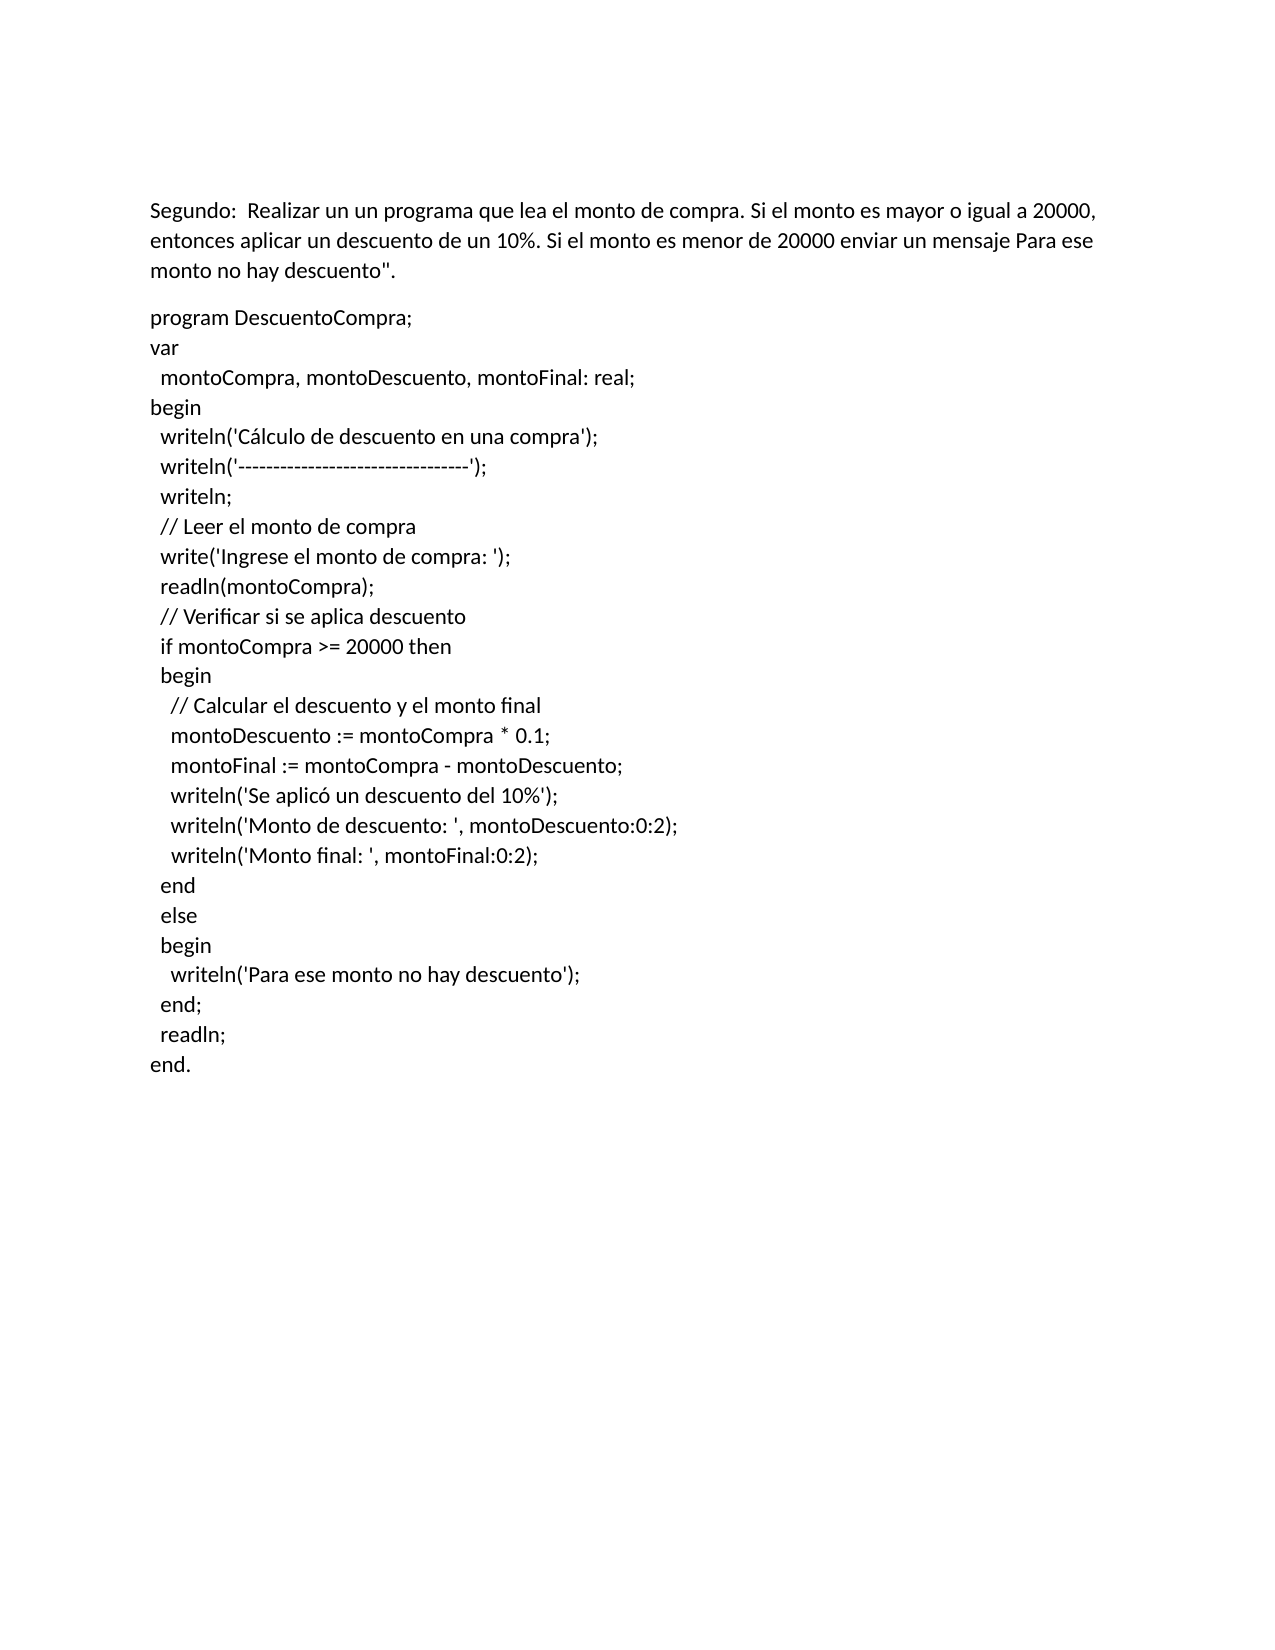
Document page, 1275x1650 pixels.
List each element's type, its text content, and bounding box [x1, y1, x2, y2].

text readln(montoCompra); [150, 572, 1125, 600]
text writeln('Monto de descuento: ', montoDescuento:0:2); [150, 811, 1125, 839]
text begin [150, 393, 1125, 421]
text readln; [150, 1020, 1125, 1048]
text Segundo: Realizar un un programa que lea el monto de compra. Si el monto es mayor o igual a 20000, entonces aplicar un descuento de un 10%. Si el monto es menor de 20000 enviar un mensaje Para ese monto no hay descuento". [150, 197, 1125, 284]
text end. [150, 1050, 1125, 1078]
text var [150, 333, 1125, 361]
text end; [150, 991, 1125, 1018]
text // Leer el monto de compra [150, 512, 1125, 540]
text // Verificar si se aplica descuento [150, 602, 1125, 630]
text // Calcular el descuento y el monto final [150, 692, 1125, 719]
text writeln('Para ese monto no hay descuento'); [150, 961, 1125, 989]
text program DescuentoCompra; [150, 303, 1125, 331]
text else [150, 901, 1125, 929]
text begin [150, 662, 1125, 690]
text end [150, 871, 1125, 899]
text writeln('---------------------------------'); [150, 452, 1125, 480]
text montoFinal := montoCompra - montoDescuento; [150, 751, 1125, 779]
text writeln('Cálculo de descuento en una compra'); [150, 422, 1125, 451]
text if montoCompra >= 20000 then [150, 632, 1125, 660]
text writeln('Monto final: ', montoFinal:0:2); [150, 841, 1125, 869]
text write('Ingrese el monto de compra: '); [150, 542, 1125, 570]
text writeln('Se aplicó un descuento del 10%'); [150, 781, 1125, 809]
text writeln; [150, 482, 1125, 510]
text begin [150, 931, 1125, 959]
text montoCompra, montoDescuento, montoFinal: real; [150, 363, 1125, 391]
text montoDescuento := montoCompra * 0.1; [150, 721, 1125, 749]
